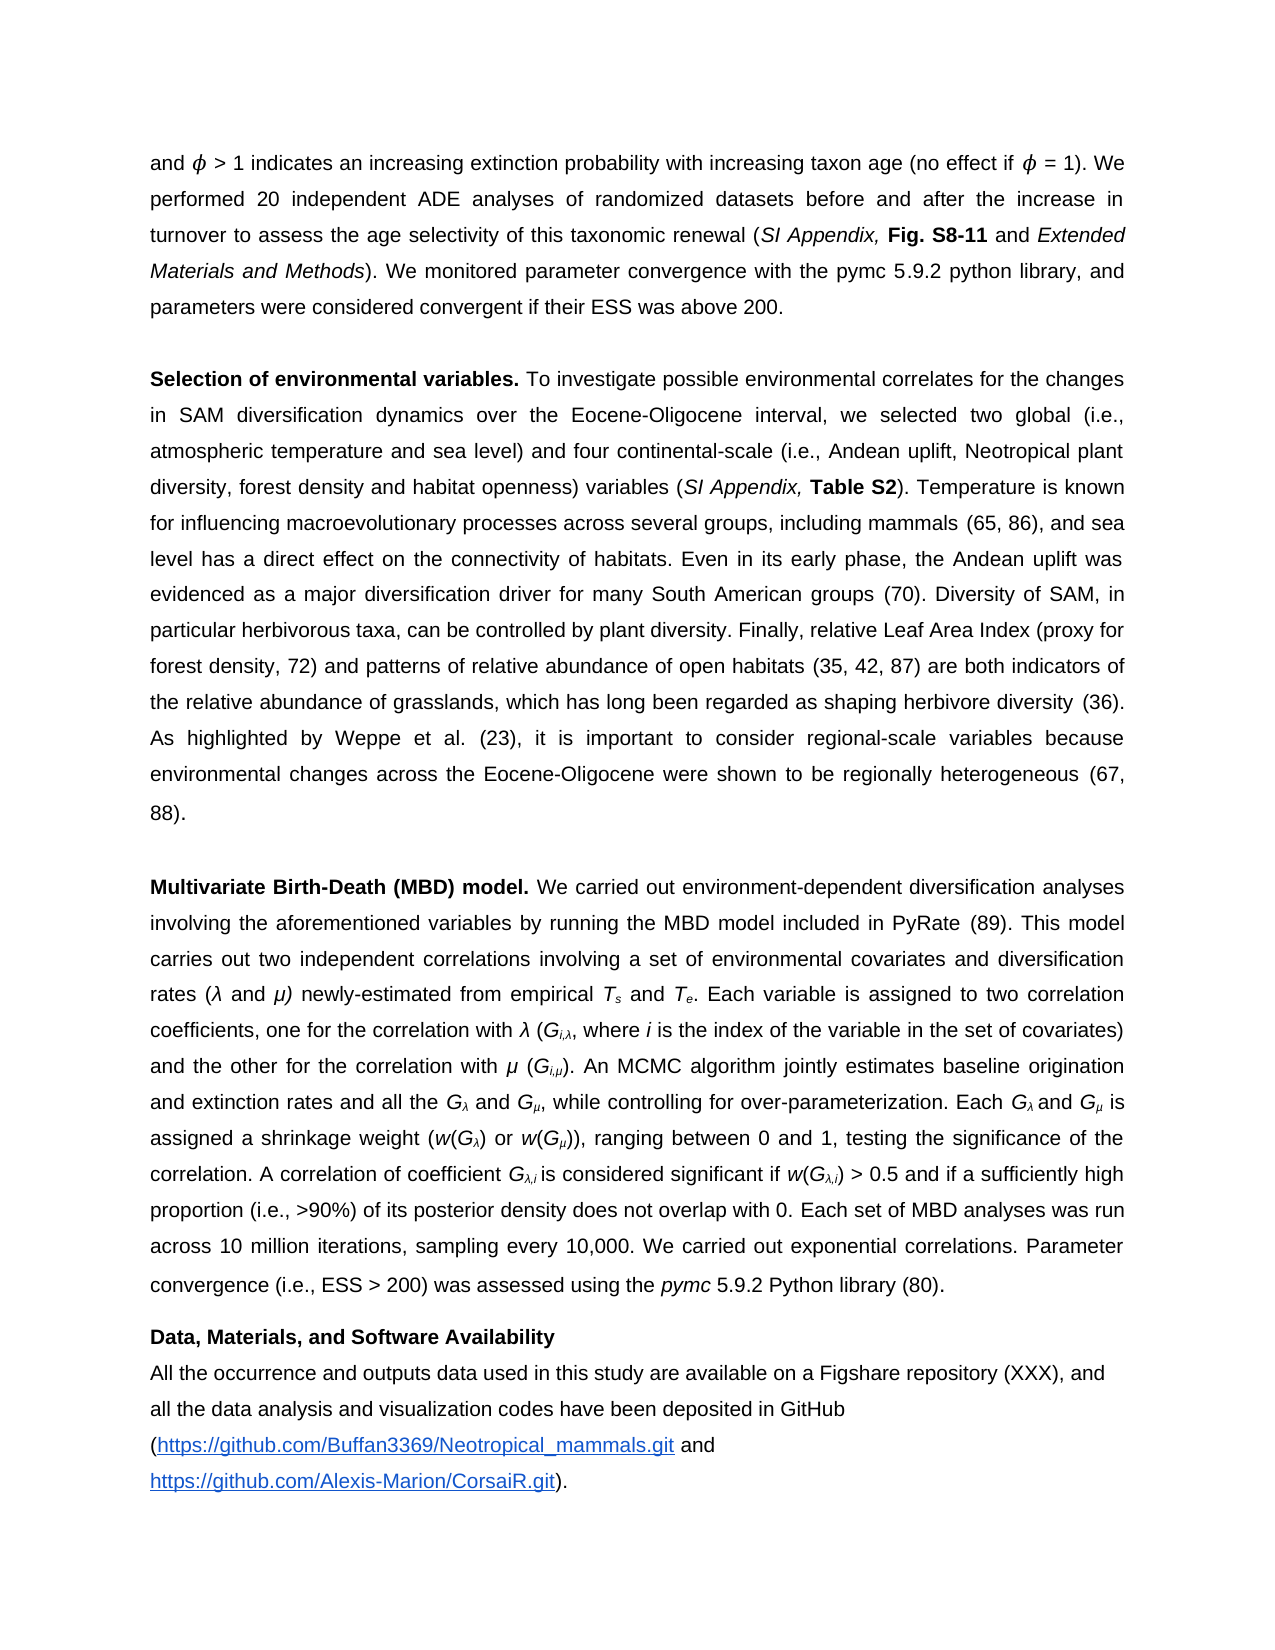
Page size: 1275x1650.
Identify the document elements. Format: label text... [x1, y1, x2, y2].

text Selection of environmental variables. To investigate possible environmental correlates for the changes in SAM diversification dynamics over the Eocene-Oligocene interval, we selected two global (i.e., atmospheric temperature and sea level) and four continental-scale (i.e., Andean uplift, Neotropical plant diversity, forest density and habitat openness) variables (SI Appendix, Table S2). Temperature is known for influencing macroevolutionary processes across several groups, including mammals (65, 86), and sea level has a direct effect on the connectivity of habitats. Even in its early phase, the Andean uplift was evidenced as a major diversification driver for many South American groups (70). Diversity of SAM, in particular herbivorous taxa, can be controlled by plant diversity. Finally, relative Leaf Area Index (proxy for forest density, 72) and patterns of relative abundance of open habitats (35, 42, 87) are both indicators of the relative abundance of grasslands, which has long been regarded as shaping herbivore diversity (36). As highlighted by Weppe et al. (23), it is important to consider regional-scale variables because environmental changes across the Eocene-Oligocene were shown to be regionally heterogeneous (67, 88). [150, 367, 1125, 825]
text and 𝜙 > 1 indicates an increasing extinction probability with increasing taxon age (no effect if 𝜙 = 1). We performed 20 independent ADE analyses of randomized datasets before and after the increase in turnover to assess the age selectivity of this taxonomic renewal (SI Appendix, Fig. S8-11 and Extended Materials and Methods). We monitored parameter convergence with the pymc 5.9.2 python library, and parameters were considered convergent if their ESS was above 200. [150, 150, 1125, 319]
text Multivariate Birth-Death (MBD) model. We carried out environment-dependent diversification analyses involving the aforementioned variables by running the MBD model included in PyRate (89). This model carries out two independent correlations involving a set of environmental covariates and diversification rates (λ and μ) newly-estimated from empirical Ts and Te. Each variable is assigned to two correlation coefficients, one for the correlation with λ (Gi,λ, where i is the index of the variable in the set of covariates) and the other for the correlation with μ (Gi,μ). An MCMC algorithm jointly estimates baseline origination and extinction rates and all the Gλ and Gµ, while controlling for over-parameterization. Each Gλ and Gµ is assigned a shrinkage weight (w(Gλ) or w(Gµ)), ranging between 0 and 1, testing the significance of the correlation. A correlation of coefficient Gλ,i is considered significant if w(Gλ,i) > 0.5 and if a sufficiently high proportion (i.e., >90%) of its posterior density does not overlap with 0. Each set of MBD analyses was run across 10 million iterations, sampling every 10,000. We carried out exponential correlations. Parameter convergence (i.e., ESS > 200) was assessed using the pymc 5.9.2 Python library (80). [150, 874, 1125, 1297]
text Data, Materials, and Software Availability [150, 1325, 1125, 1349]
text All the occurrence and outputs data used in this study are available on a Figshare repository (XXX), and all the data analysis and visualization codes have been deposited in GitHub (https://github.com/Buffan3369/Neotropical_mammals.git and https://github.com/Alexis-Marion/CorsaiR.git). [150, 1361, 1125, 1493]
